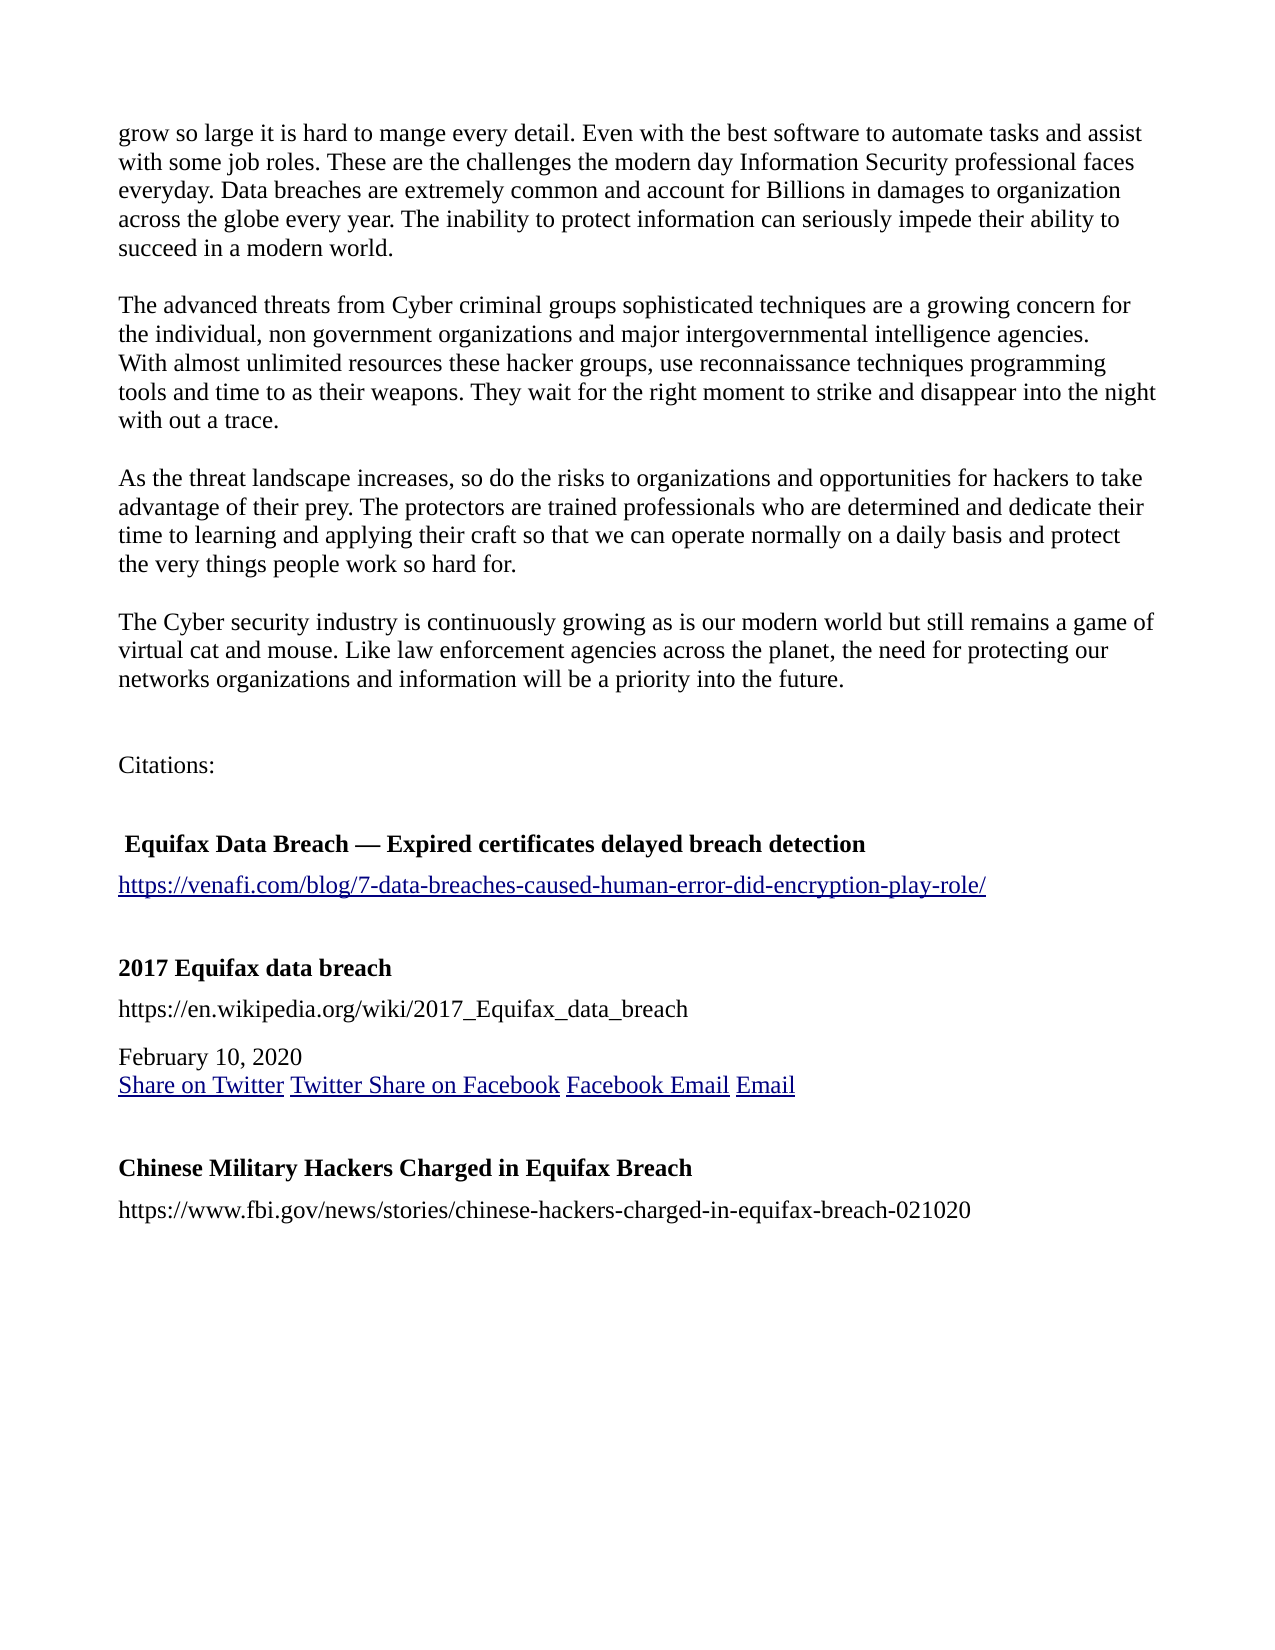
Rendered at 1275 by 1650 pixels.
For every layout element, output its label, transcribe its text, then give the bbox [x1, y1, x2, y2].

text https://en.wikipedia.org/wiki/2017_Equifax_data_breach [118, 994, 1157, 1023]
text https://venafi.com/blog/7-data-breaches-caused-human-error-did-encryption-play-role/ [118, 870, 1157, 899]
text The advanced threats from Cyber criminal groups sophisticated techniques are a growing concern for the individual, non government organizations and major intergovernmental intelligence agencies. [118, 291, 1157, 348]
text https://www.fbi.gov/news/stories/chinese-hackers-charged-in-equifax-breach-021020 [118, 1195, 1157, 1223]
text With almost unlimited resources these hacker groups, use reconnaissance techniques programming tools and time to as their weapons. They wait for the right moment to strike and disappear into the night with out a trace. [118, 348, 1157, 434]
subtitle 2017 Equifax data breach [118, 953, 1157, 981]
subtitle Chinese Military Hackers Charged in Equifax Breach [118, 1153, 1157, 1182]
subtitle Equifax Data Breach — Expired certificates delayed breach detection [118, 829, 1157, 858]
text grow so large it is hard to mange every detail. Even with the best software to automate tasks and assist with some job roles. These are the challenges the modern day Information Security professional faces everyday. Data breaches are extremely common and account for Billions in damages to organization across the globe every year. The inability to protect information can seriously impede their ability to succeed in a modern world. [118, 118, 1157, 262]
text As the threat landscape increases, so do the risks to organizations and opportunities for hackers to take advantage of their prey. The protectors are trained professionals who are determined and dedicate their time to learning and applying their craft so that we can operate normally on a daily basis and protect the very things people work so hard for. [118, 463, 1157, 578]
text February 10, 2020 [118, 1042, 1157, 1070]
text Citations: [118, 751, 1157, 779]
text The Cyber security industry is continuously growing as is our modern world but still remains a game of virtual cat and mouse. Like law enforcement agencies across the planet, the need for protecting our networks organizations and information will be a priority into the future. [118, 607, 1157, 693]
text Share on Twitter Twitter Share on Facebook Facebook Email Email [118, 1070, 1157, 1099]
